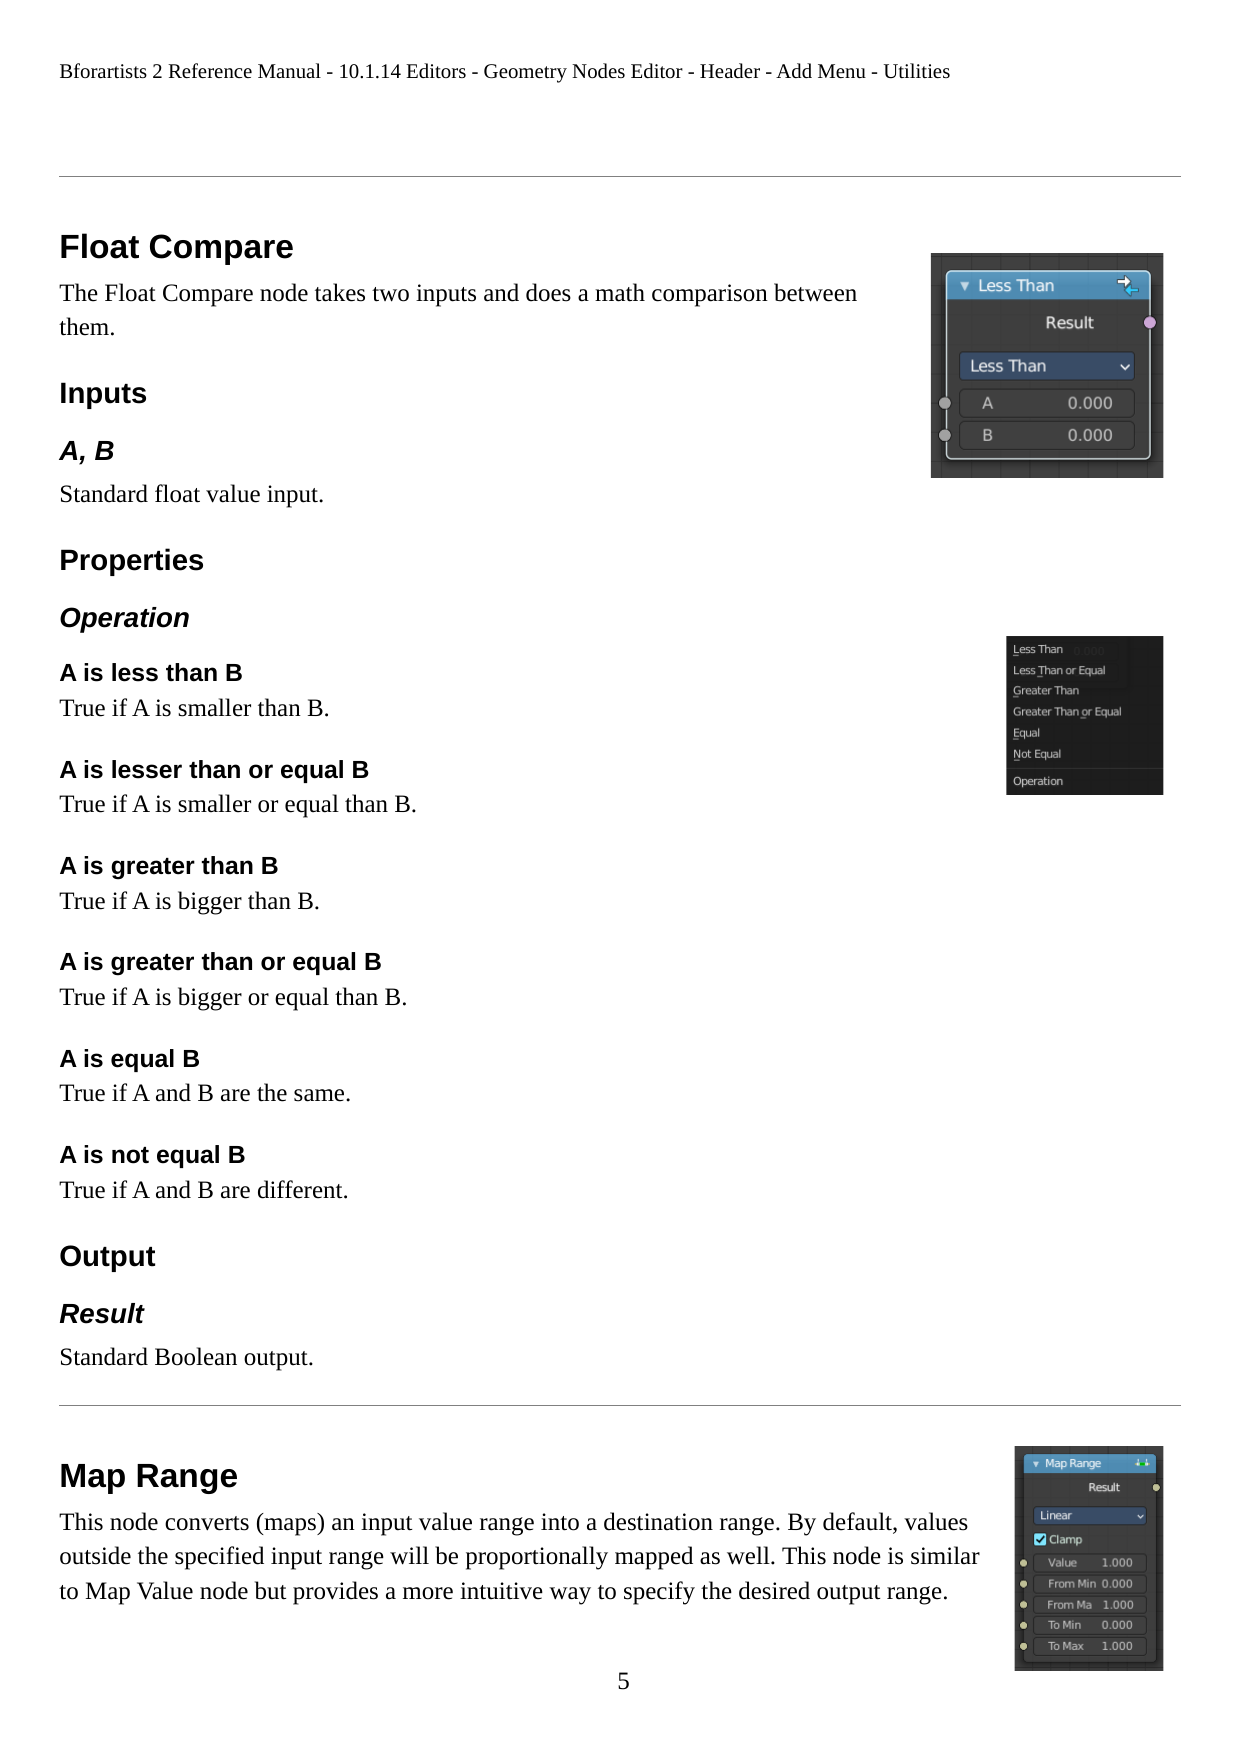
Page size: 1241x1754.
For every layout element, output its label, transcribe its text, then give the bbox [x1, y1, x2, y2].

subtitle [1164, 658, 1181, 687]
subtitle Map Range [59, 1456, 1014, 1494]
text True if A and B are the same. [59, 1078, 1181, 1107]
subtitle Result [59, 1297, 1181, 1329]
text The Float Compare node takes two inputs and does a math comparison between them. [59, 278, 930, 341]
text True if A and B are different. [59, 1175, 1181, 1204]
picture [1014, 1446, 1164, 1671]
subtitle A is not equal B [59, 1140, 1181, 1169]
subtitle A is equal B [59, 1044, 1181, 1072]
subtitle Float Compare [59, 227, 1181, 265]
picture [1006, 636, 1164, 795]
text True if A is smaller or equal than B. [59, 789, 1181, 818]
picture [930, 253, 1164, 478]
subtitle [1164, 1456, 1181, 1494]
text True if A is bigger or equal than B. [59, 982, 1181, 1011]
text Standard float value input. [59, 479, 1181, 508]
subtitle [1164, 376, 1181, 410]
text True if A is bigger than B. [59, 886, 1181, 914]
subtitle A, B [59, 435, 930, 467]
subtitle Inputs [59, 376, 930, 410]
text This node converts (maps) an input value range into a destination range. By default, values outside the specified input range will be proportionally mapped as well. This node is similar to Map Value node but provides a more intuitive way to specify the desired output range. [59, 1507, 1014, 1604]
text True if A is smaller than B. [59, 693, 1006, 722]
subtitle A is greater than B [59, 851, 1181, 879]
subtitle Operation [59, 601, 1181, 633]
subtitle Output [59, 1238, 1181, 1272]
subtitle A is greater than or equal B [59, 947, 1181, 976]
subtitle [1164, 435, 1181, 467]
subtitle A is less than B [59, 658, 1006, 687]
text Standard Boolean output. [59, 1342, 1181, 1370]
subtitle Properties [59, 543, 1181, 576]
subtitle A is lesser than or equal B [59, 755, 1006, 783]
